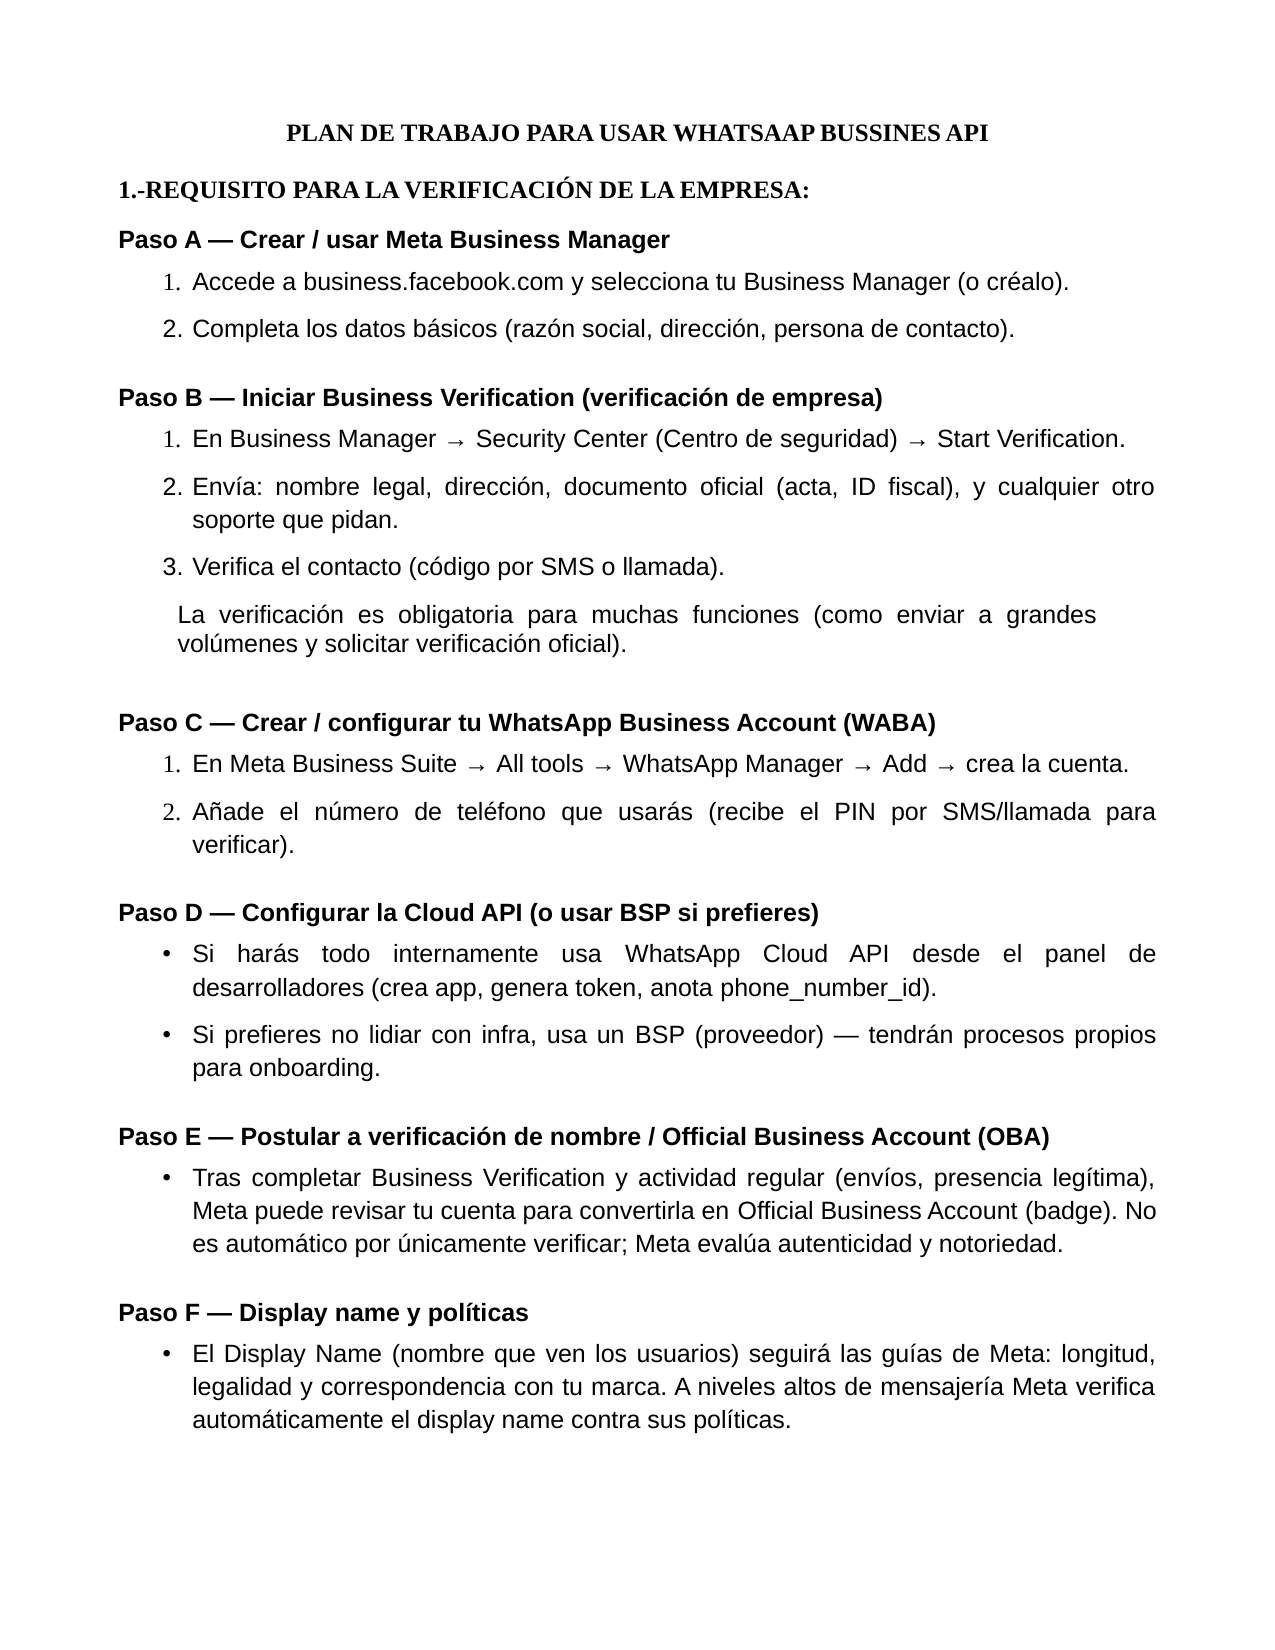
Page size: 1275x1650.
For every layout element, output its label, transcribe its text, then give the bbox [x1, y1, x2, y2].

list Verifica el contacto (código por SMS o llamada). [162, 552, 1157, 581]
subtitle Paso D — Configurar la Cloud API (o usar BSP si prefieres) [118, 898, 1157, 927]
text PLAN DE TRABAJO PARA USAR WHATSAAP BUSSINES API [118, 118, 1157, 147]
subtitle Paso E — Postular a verificación de nombre / Official Business Account (OBA) [118, 1122, 1157, 1150]
text 1.-REQUISITO PARA LA VERIFICACIÓN DE LA EMPRESA: [118, 176, 1157, 204]
list El Display Name (nombre que ven los usuarios) seguirá las guías de Meta: longitud, legalidad y correspondencia con tu marca. A niveles altos de mensajería Meta verifica automáticamente el display name contra sus políticas. [162, 1339, 1157, 1434]
list Si prefieres no lidiar con infra, usa un BSP (proveedor) — tendrán procesos propios para onboarding. [162, 1020, 1157, 1082]
subtitle Paso F — Display name y políticas [118, 1297, 1157, 1326]
list Añade el número de teléfono que usarás (recibe el PIN por SMS/llamada para verificar). [162, 797, 1157, 858]
list Envía: nombre legal, dirección, documento oficial (acta, ID fiscal), y cualquier otro soporte que pidan. [162, 472, 1157, 533]
subtitle Paso C — Crear / configurar tu WhatsApp Business Account (WABA) [118, 708, 1157, 736]
text La verificación es obligatoria para muchas funciones (como enviar a grandes volúmenes y solicitar verificación oficial). [177, 600, 1098, 657]
list Tras completar Business Verification y actividad regular (envíos, presencia legítima), Meta puede revisar tu cuenta para convertirla en Official Business Account (badge). No es automático por únicamente verificar; Meta evalúa autenticidad y notoriedad. [162, 1163, 1157, 1258]
list Accede a business.facebook.com y selecciona tu Business Manager (o créalo). [162, 266, 1157, 295]
list Si harás todo internamente usa WhatsApp Cloud API desde el panel de desarrolladores (crea app, genera token, anota phone_number_id). [162, 939, 1157, 1001]
list En Meta Business Suite → All tools → WhatsApp Manager → Add → crea la cuenta. [162, 749, 1157, 778]
list En Business Manager → Security Center (Centro de seguridad) → Start Verification. [162, 424, 1157, 453]
list Completa los datos básicos (razón social, dirección, persona de contacto). [162, 314, 1157, 343]
subtitle Paso A — Crear / usar Meta Business Manager [118, 225, 1157, 254]
subtitle Paso B — Iniciar Business Verification (verificación de empresa) [118, 383, 1157, 411]
